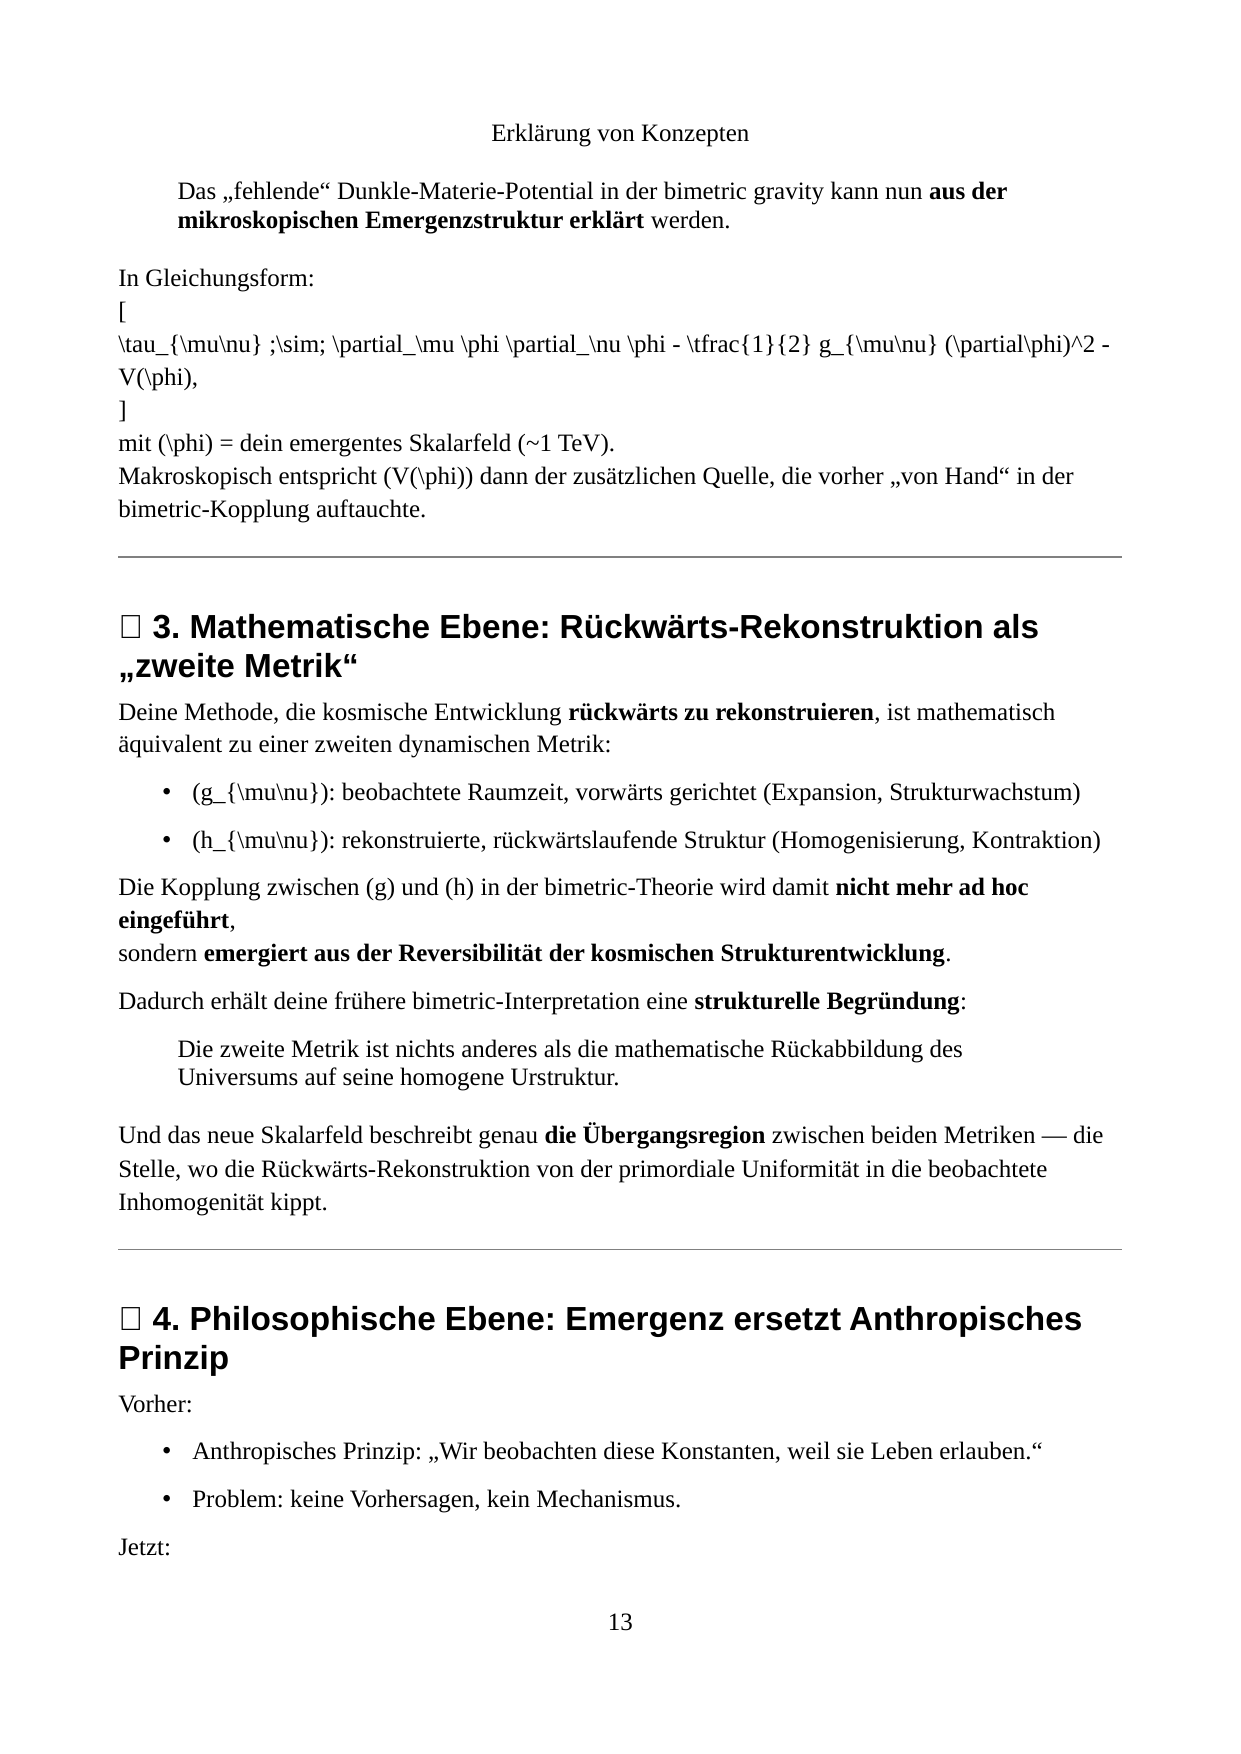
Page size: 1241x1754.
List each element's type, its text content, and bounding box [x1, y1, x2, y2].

list Anthropisches Prinzip: „Wir beobachten diese Konstanten, weil sie Leben erlauben.“ [162, 1436, 1122, 1465]
text In Gleichungsform: [ \tau_{\mu\nu} ;\sim; \partial_\mu \phi \partial_\nu \phi - \tfrac{1}{2} g_{\mu\nu} (\partial\phi)^2 - V(\phi), ] mit (\phi) = dein emergentes Skalarfeld (~1 TeV). Makroskopisch entspricht (V(\phi)) dann der zusätzlichen Quelle, die vorher „von Hand“ in der bimetric-Kopplung auftauchte. [118, 263, 1122, 523]
text Dadurch erhält deine frühere bimetric-Interpretation eine strukturelle Begründung: [118, 986, 1122, 1015]
text Vorher: [118, 1389, 1122, 1417]
text Die zweite Metrik ist nichts anderes als die mathematische Rückabbildung des Universums auf seine homogene Urstruktur. [177, 1034, 1063, 1091]
text Jetzt: [118, 1532, 1122, 1560]
text Das „fehlende“ Dunkle-Materie-Potential in der bimetric gravity kann nun aus der mikroskopischen Emergenzstruktur erklärt werden. [177, 176, 1063, 234]
list (g_{\mu\nu}): beobachtete Raumzeit, vorwärts gerichtet (Expansion, Strukturwachstum) [162, 777, 1122, 806]
text Deine Methode, die kosmische Entwicklung rückwärts zu rekonstruieren, ist mathematisch äquivalent zu einer zweiten dynamischen Metrik: [118, 697, 1122, 758]
text Die Kopplung zwischen (g) und (h) in der bimetric-Theorie wird damit nicht mehr ad hoc eingeführt, sondern emergiert aus der Reversibilität der kosmischen Strukturentwicklung. [118, 872, 1122, 967]
text Und das neue Skalarfeld beschreibt genau die Übergangsregion zwischen beiden Metriken — die Stelle, wo die Rückwärts-Rekonstruktion von der primordiale Uniformität in die beobachtete Inhomogenität kippt. [118, 1121, 1122, 1215]
subtitle 🔹 4. Philosophische Ebene: Emergenz ersetzt Anthropisches Prinzip [118, 1299, 1122, 1376]
list Problem: keine Vorhersagen, kein Mechanismus. [162, 1484, 1122, 1513]
subtitle 🔹 3. Mathematische Ebene: Rückwärts-Rekonstruktion als „zweite Metrik“ [118, 607, 1122, 684]
list (h_{\mu\nu}): rekonstruierte, rückwärtslaufende Struktur (Homogenisierung, Kontraktion) [162, 825, 1122, 853]
